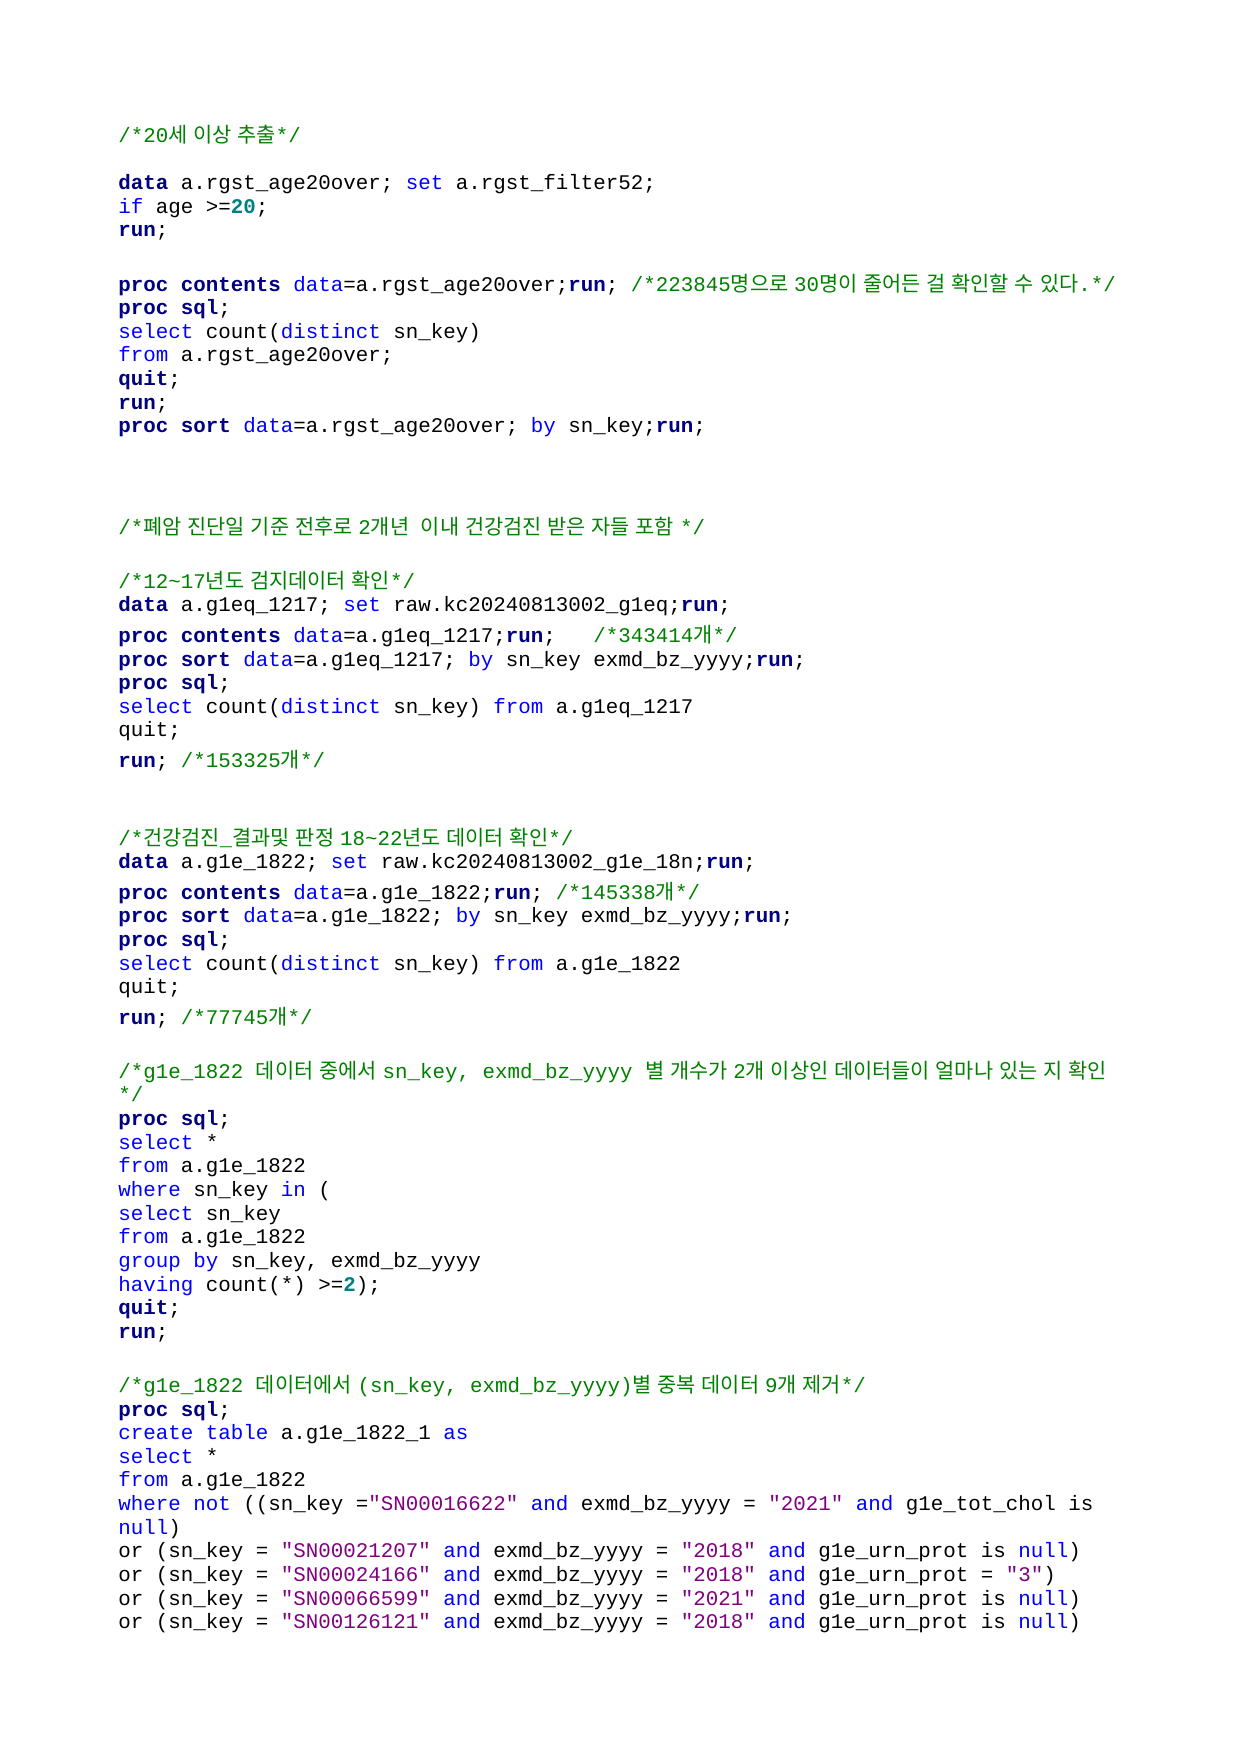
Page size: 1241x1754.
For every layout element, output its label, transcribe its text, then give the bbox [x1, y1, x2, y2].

text data a.rgst_age20over; set a.rgst_filter52; [118, 172, 1122, 196]
text from a.g1e_1822 [118, 1155, 1122, 1179]
text proc sql; [118, 672, 1122, 696]
text proc sort data=a.rgst_age20over; by sn_key;run; [118, 415, 1122, 439]
text or (sn_key = "SN00024166" and exmd_bz_yyyy = "2018" and g1e_urn_prot = "3") [118, 1564, 1122, 1588]
text where sn_key in ( [118, 1179, 1122, 1203]
text run; /*153325개*/ [118, 743, 1122, 773]
text proc sql; [118, 297, 1122, 321]
text select count(distinct sn_key) from a.g1e_1822 [118, 953, 1122, 976]
text proc sql; [118, 929, 1122, 953]
text or (sn_key = "SN00066599" and exmd_bz_yyyy = "2021" and g1e_urn_prot is null) [118, 1588, 1122, 1611]
text /*g1e_1822 데이터에서 (sn_key, exmd_bz_yyyy)별 중복 데이터 9개 제거*/ [118, 1368, 1122, 1398]
text /*20세 이상 추출*/ [118, 118, 1122, 148]
text where not ((sn_key ="SN00016622" and exmd_bz_yyyy = "2021" and g1e_tot_chol is null) [118, 1493, 1122, 1540]
text quit; [118, 368, 1122, 392]
text having count(*) >=2); [118, 1273, 1122, 1297]
text run; [118, 392, 1122, 415]
text select sn_key [118, 1203, 1122, 1226]
text select * [118, 1132, 1122, 1155]
text data a.g1eq_1217; set raw.kc20240813002_g1eq;run; [118, 594, 1122, 618]
text /*폐암 진단일 기준 전후로 2개년 이내 건강검진 받은 자들 포함 */ [118, 510, 1122, 540]
text run; [118, 219, 1122, 243]
text quit; [118, 976, 1122, 1000]
text data a.g1e_1822; set raw.kc20240813002_g1e_18n;run; [118, 851, 1122, 875]
text quit; [118, 1297, 1122, 1321]
text run; [118, 1321, 1122, 1344]
text proc sql; [118, 1398, 1122, 1422]
text proc contents data=a.g1eq_1217;run; /*343414개*/ [118, 618, 1122, 648]
text proc contents data=a.rgst_age20over;run; /*223845명으로 30명이 줄어든 걸 확인할 수 있다.*/ [118, 267, 1122, 297]
text run; /*77745개*/ [118, 1000, 1122, 1030]
text create table a.g1e_1822_1 as [118, 1422, 1122, 1446]
text proc contents data=a.g1e_1822;run; /*145338개*/ [118, 875, 1122, 905]
text or (sn_key = "SN00126121" and exmd_bz_yyyy = "2018" and g1e_urn_prot is null) [118, 1611, 1122, 1635]
text from a.g1e_1822 [118, 1469, 1122, 1493]
text /*12~17년도 검지데이터 확인*/ [118, 564, 1122, 594]
text proc sort data=a.g1eq_1217; by sn_key exmd_bz_yyyy;run; [118, 648, 1122, 672]
text quit; [118, 719, 1122, 743]
text group by sn_key, exmd_bz_yyyy [118, 1250, 1122, 1273]
text select * [118, 1446, 1122, 1469]
text select count(distinct sn_key) from a.g1eq_1217 [118, 696, 1122, 719]
text proc sort data=a.g1e_1822; by sn_key exmd_bz_yyyy;run; [118, 905, 1122, 929]
text proc sql; [118, 1108, 1122, 1132]
text select count(distinct sn_key) [118, 321, 1122, 344]
text from a.g1e_1822 [118, 1226, 1122, 1250]
text or (sn_key = "SN00021207" and exmd_bz_yyyy = "2018" and g1e_urn_prot is null) [118, 1540, 1122, 1564]
text if age >=20; [118, 196, 1122, 219]
text from a.rgst_age20over; [118, 344, 1122, 368]
text /*건강검진_결과및 판정 18~22년도 데이터 확인*/ [118, 821, 1122, 851]
text /*g1e_1822 데이터 중에서 sn_key, exmd_bz_yyyy 별 개수가 2개 이상인 데이터들이 얼마나 있는 지 확인 */ [118, 1054, 1122, 1108]
